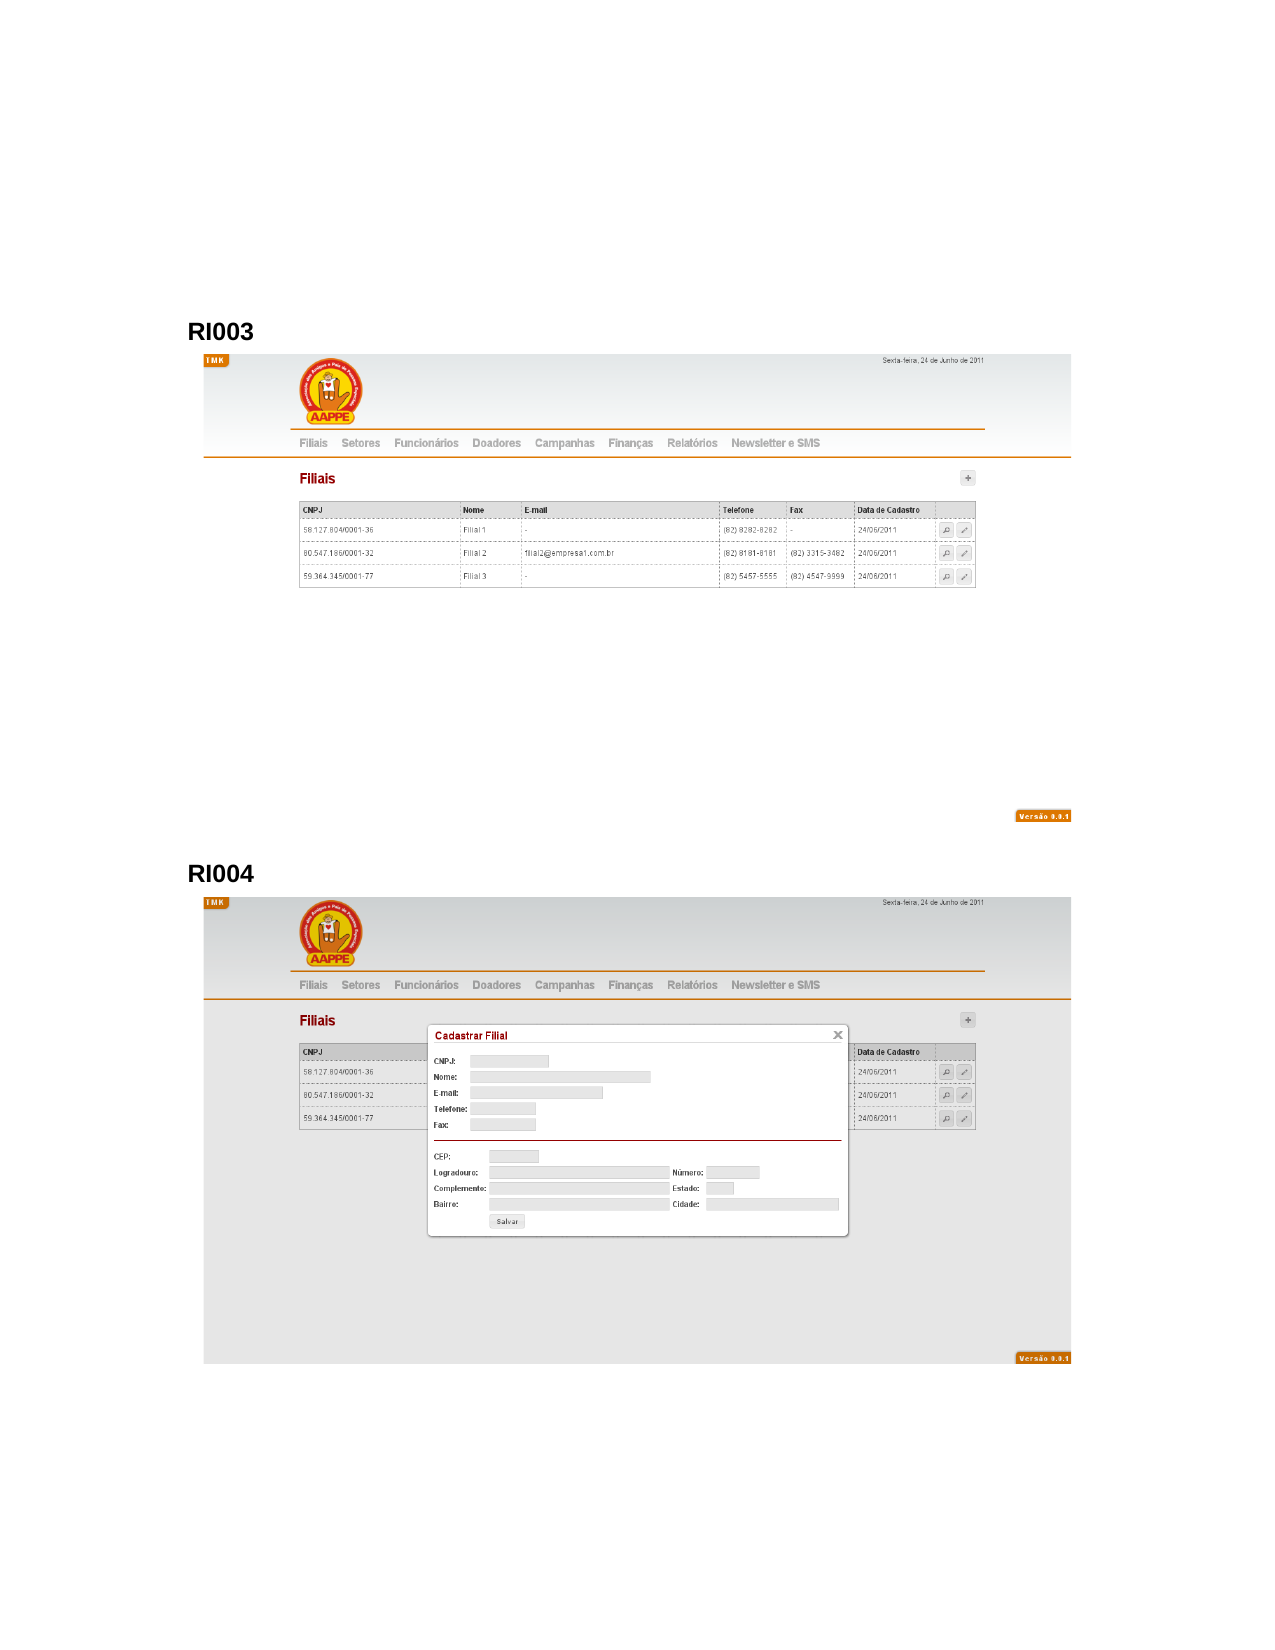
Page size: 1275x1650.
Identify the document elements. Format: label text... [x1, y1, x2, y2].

picture [203, 897, 1072, 1364]
picture [203, 354, 1072, 822]
text RI003 [187, 316, 1088, 345]
text RI004 [187, 859, 1088, 888]
